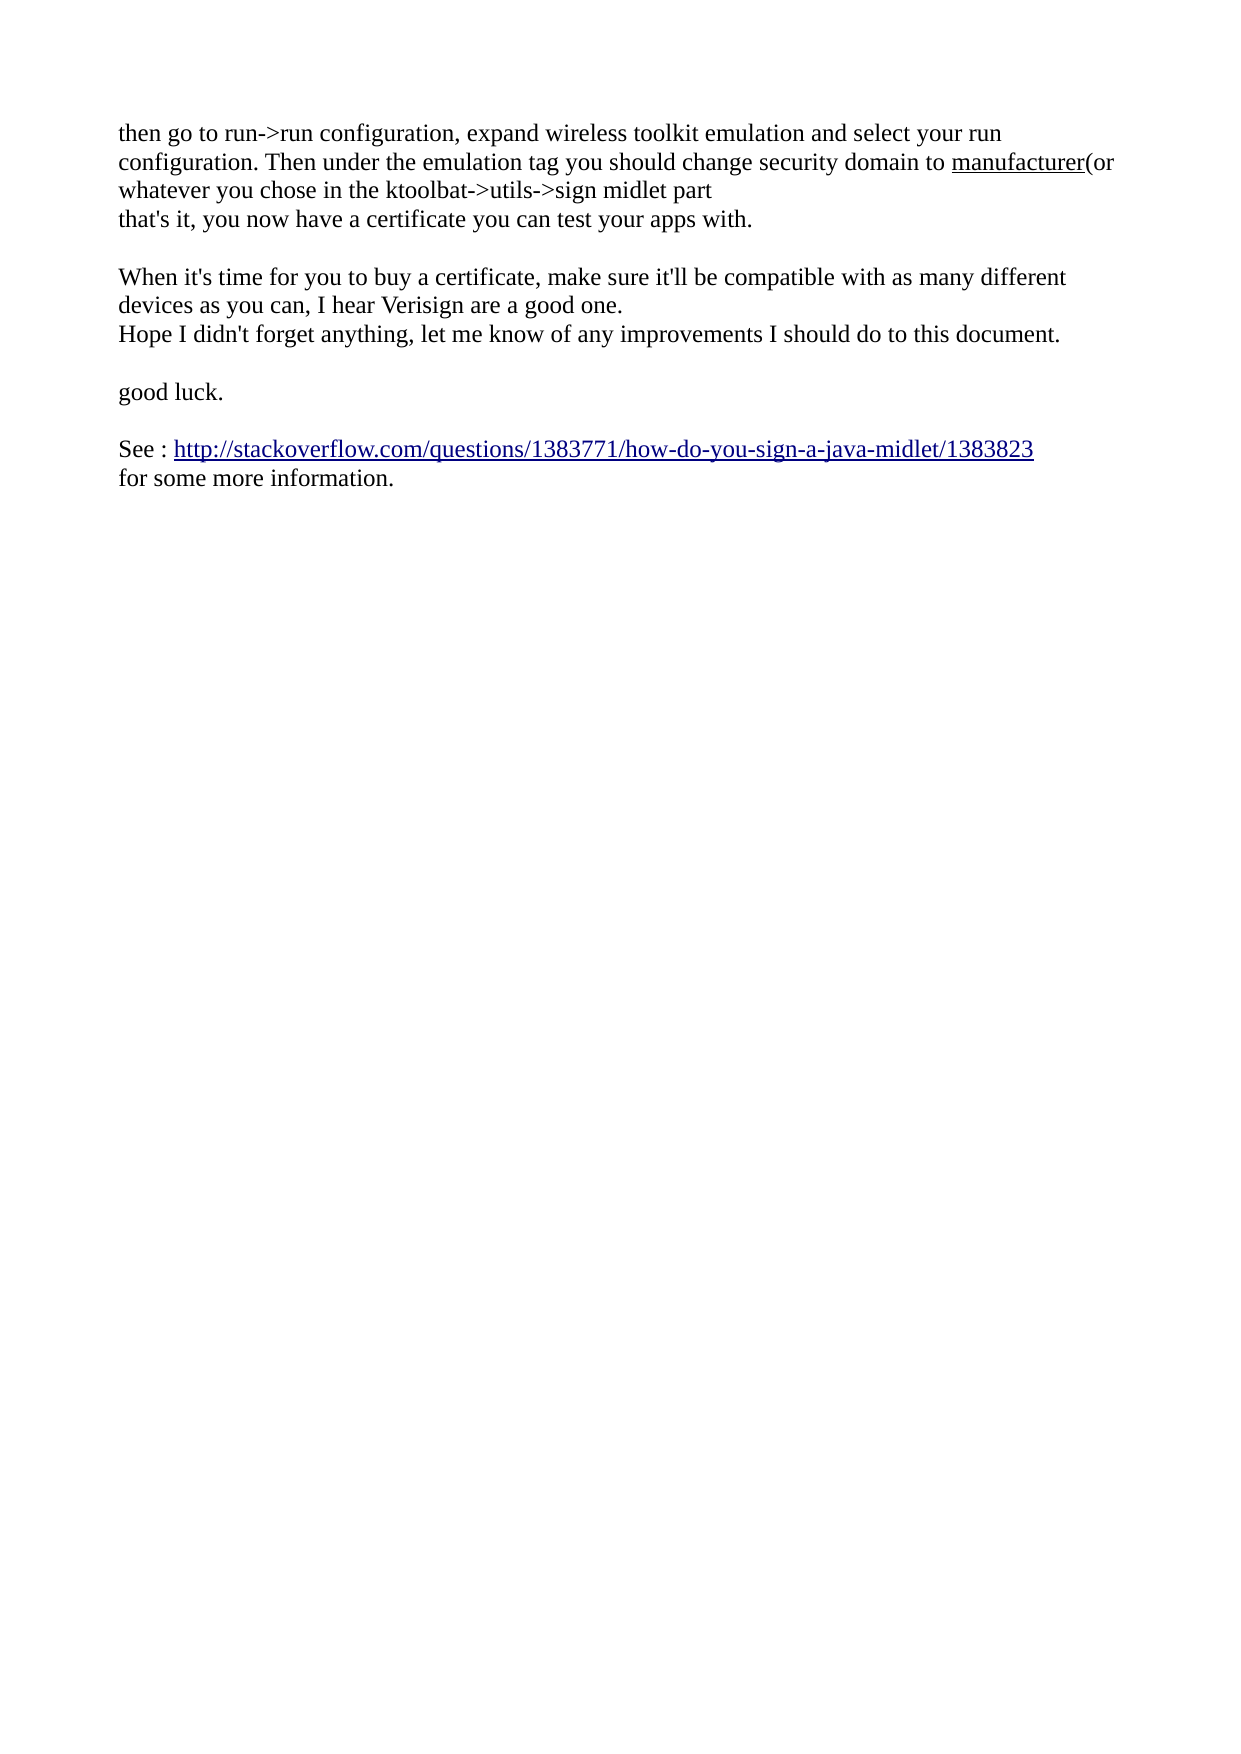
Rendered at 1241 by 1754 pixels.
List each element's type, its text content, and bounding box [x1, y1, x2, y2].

text then go to run->run configuration, expand wireless toolkit emulation and select your run configuration. Then under the emulation tag you should change security domain to manufacturer(or whatever you chose in the ktoolbat->utils->sign midlet part [118, 118, 1122, 204]
text that's it, you now have a certificate you can test your apps with. [118, 204, 1122, 233]
text for some more information. [118, 463, 1122, 492]
text See : http://stackoverflow.com/questions/1383771/how-do-you-sign-a-java-midlet/1383823 [118, 434, 1122, 463]
text good luck. [118, 377, 1122, 406]
text When it's time for you to buy a certificate, make sure it'll be compatible with as many different devices as you can, I hear Verisign are a good one. [118, 262, 1122, 319]
text Hope I didn't forget anything, let me know of any improvements I should do to this document. [118, 319, 1122, 348]
